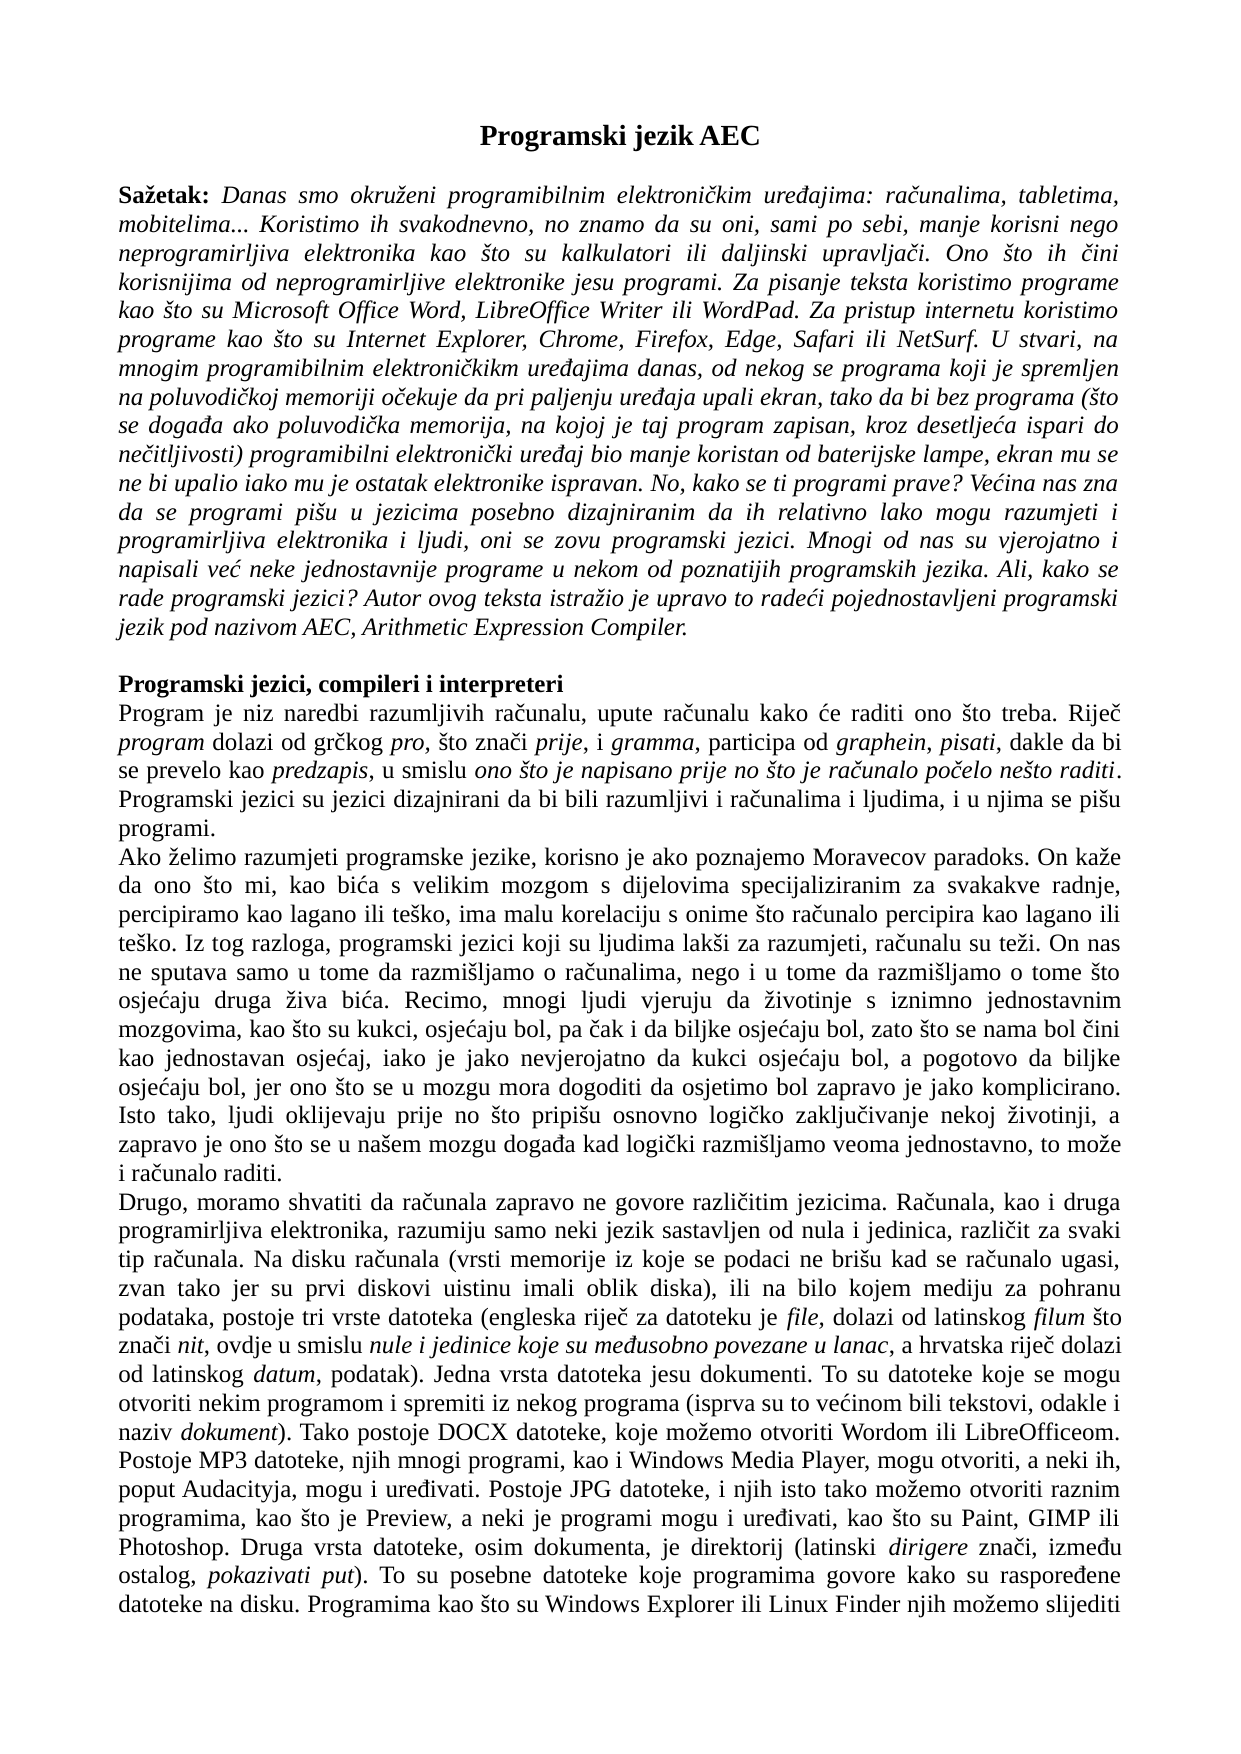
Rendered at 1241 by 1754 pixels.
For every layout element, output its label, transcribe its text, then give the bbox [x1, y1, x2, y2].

text Programski jezik AEC [118, 118, 1122, 152]
text Ako želimo razumjeti programske jezike, korisno je ako poznajemo Moravecov paradoks. On kaže da ono što mi, kao bića s velikim mozgom s dijelovima specijaliziranim za svakakve radnje, percipiramo kao lagano ili teško, ima malu korelaciju s onime što računalo percipira kao lagano ili teško. Iz tog razloga, programski jezici koji su ljudima lakši za razumjeti, računalu su teži. On nas ne sputava samo u tome da razmišljamo o računalima, nego i u tome da razmišljamo o tome što osjećaju druga živa bića. Recimo, mnogi ljudi vjeruju da životinje s iznimno jednostavnim mozgovima, kao što su kukci, osjećaju bol, pa čak i da biljke osjećaju bol, zato što se nama bol čini kao jednostavan osjećaj, iako je jako nevjerojatno da kukci osjećaju bol, a pogotovo da biljke osjećaju bol, jer ono što se u mozgu mora dogoditi da osjetimo bol zapravo je jako komplicirano. Isto tako, ljudi oklijevaju prije no što pripišu osnovno logičko zaključivanje nekoj životinji, a zapravo je ono što se u našem mozgu događa kad logički razmišljamo veoma jednostavno, to može i računalo raditi. [118, 842, 1122, 1187]
text Sažetak: Danas smo okruženi programibilnim elektroničkim uređajima: računalima, tabletima, mobitelima... Koristimo ih svakodnevno, no znamo da su oni, sami po sebi, manje korisni nego neprogramirljiva elektronika kao što su kalkulatori ili daljinski upravljači. Ono što ih čini korisnijima od neprogramirljive elektronike jesu programi. Za pisanje teksta koristimo programe kao što su Microsoft Office Word, LibreOffice Writer ili WordPad. Za pristup internetu koristimo programe kao što su Internet Explorer, Chrome, Firefox, Edge, Safari ili NetSurf. U stvari, na mnogim programibilnim elektroničkikm uređajima danas, od nekog se programa koji je spremljen na poluvodičkoj memoriji očekuje da pri paljenju uređaja upali ekran, tako da bi bez programa (što se događa ako poluvodička memorija, na kojoj je taj program zapisan, kroz desetljeća ispari do nečitljivosti) programibilni elektronički uređaj bio manje koristan od baterijske lampe, ekran mu se ne bi upalio iako mu je ostatak elektronike ispravan. No, kako se ti programi prave? Većina nas zna da se programi pišu u jezicima posebno dizajniranim da ih relativno lako mogu razumjeti i programirljiva elektronika i ljudi, oni se zovu programski jezici. Mnogi od nas su vjerojatno i napisali već neke jednostavnije programe u nekom od poznatijih programskih jezika. Ali, kako se rade programski jezici? Autor ovog teksta istražio je upravo to radeći pojednostavljeni programski jezik pod nazivom AEC, Arithmetic Expression Compiler. [118, 180, 1122, 640]
text Program je niz naredbi razumljivih računalu, upute računalu kako će raditi ono što treba. Riječ program dolazi od grčkog pro, što znači prije, i gramma, participa od graphein, pisati, dakle da bi se prevelo kao predzapis, u smislu ono što je napisano prije no što je računalo počelo nešto raditi. Programski jezici su jezici dizajnirani da bi bili razumljivi i računalima i ljudima, i u njima se pišu programi. [118, 698, 1122, 842]
text Drugo, moramo shvatiti da računala zapravo ne govore različitim jezicima. Računala, kao i druga programirljiva elektronika, razumiju samo neki jezik sastavljen od nula i jedinica, različit za svaki tip računala. Na disku računala (vrsti memorije iz koje se podaci ne brišu kad se računalo ugasi, zvan tako jer su prvi diskovi uistinu imali oblik diska), ili na bilo kojem mediju za pohranu podataka, postoje tri vrste datoteka (engleska riječ za datoteku je file, dolazi od latinskog filum što znači nit, ovdje u smislu nule i jedinice koje su međusobno povezane u lanac, a hrvatska riječ dolazi od latinskog datum, podatak). Jedna vrsta datoteka jesu dokumenti. To su datoteke koje se mogu otvoriti nekim programom i spremiti iz nekog programa (isprva su to većinom bili tekstovi, odakle i naziv dokument). Tako postoje DOCX datoteke, koje možemo otvoriti Wordom ili LibreOfficeom. Postoje MP3 datoteke, njih mnogi programi, kao i Windows Media Player, mogu otvoriti, a neki ih, poput Audacityja, mogu i uređivati. Postoje JPG datoteke, i njih isto tako možemo otvoriti raznim programima, kao što je Preview, a neki je programi mogu i uređivati, kao što su Paint, GIMP ili Photoshop. Druga vrsta datoteke, osim dokumenta, je direktorij (latinski dirigere znači, između ostalog, pokazivati put). To su posebne datoteke koje programima govore kako su raspoređene datoteke na disku. Programima kao što su Windows Explorer ili Linux Finder njih možemo slijediti [118, 1187, 1122, 1618]
text Programski jezici, compileri i interpreteri [118, 669, 1122, 698]
